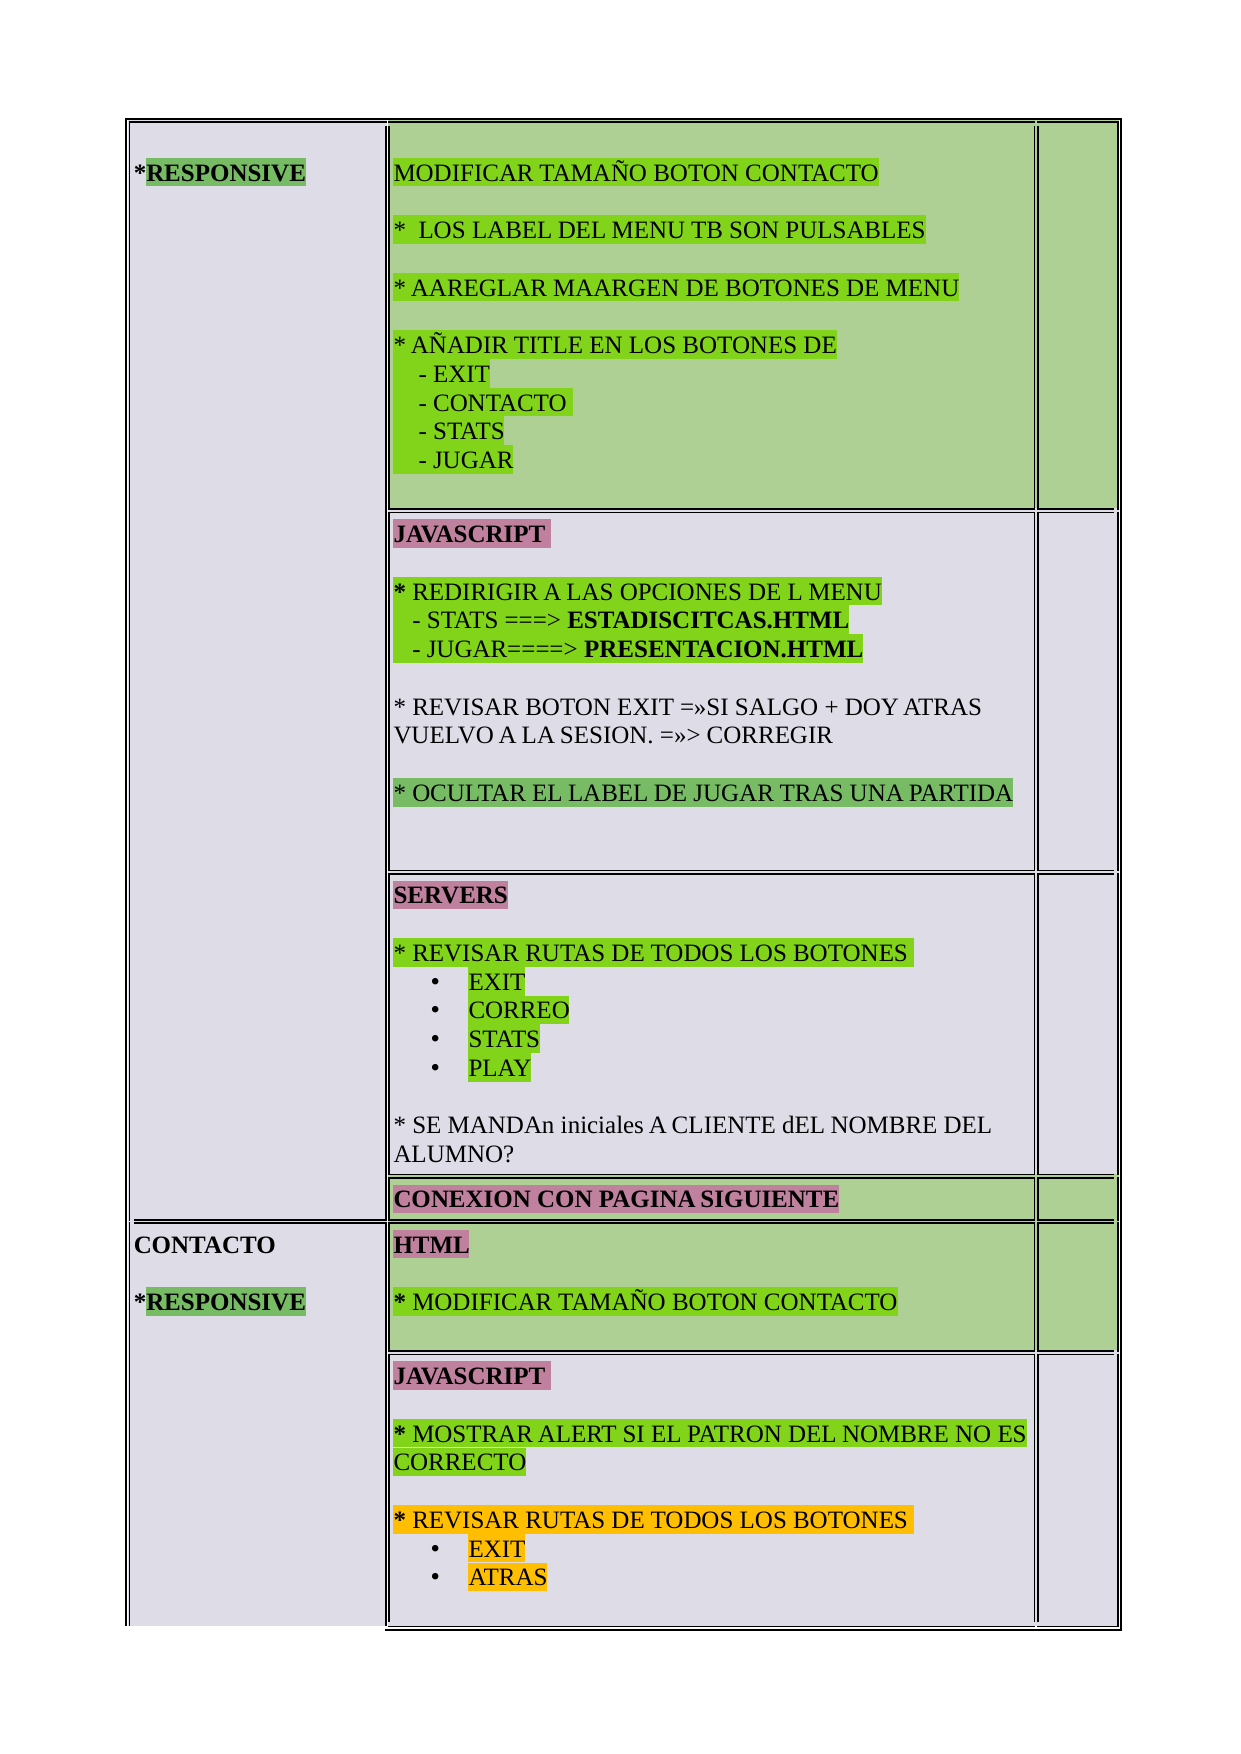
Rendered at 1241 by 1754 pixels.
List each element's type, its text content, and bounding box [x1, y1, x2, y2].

table_cell [130, 1174, 385, 1219]
table_cell [1036, 870, 1119, 1174]
table_cell [1036, 120, 1119, 508]
table_cell [1036, 508, 1119, 870]
table_cell [130, 1350, 385, 1626]
table_cell [130, 508, 385, 870]
table_cell JAVASCRIPT * REDIRIGIR A LAS OPCIONES DE L MENU - STATS ===> ESTADISCITCAS.HTML - JUGAR====> PRESENTACION.HTML * REVISAR BOTON EXIT =»SI SALGO + DOY ATRAS VUELVO A LA SESION. =»> CORREGIR * OCULTAR EL LABEL DE JUGAR TRAS UNA PARTIDA [390, 513, 1034, 870]
table_cell SERVERS * REVISAR RUTAS DE TODOS LOS BOTONES EXIT CORREO STATS PLAY * SE MANDAn iniciales A CLIENTE dEL NOMBRE DEL ALUMNO? [390, 875, 1034, 1174]
table_cell [1036, 1174, 1119, 1219]
table_cell JAVASCRIPT * MOSTRAR ALERT SI EL PATRON DEL NOMBRE NO ES CORRECTO * REVISAR RUTAS DE TODOS LOS BOTONES EXIT ATRAS * MOSTRAR MENSAJE CUANDO SE MANDE [388, 1350, 1036, 1626]
table_cell [1036, 1350, 1119, 1626]
table_cell HTML * MODIFICAR TAMAÑO BOTON CONTACTO [390, 1224, 1034, 1350]
table_cell CONTACTO *RESPONSIVE [128, 1219, 387, 1350]
table_cell [1036, 1219, 1119, 1350]
table_cell *RESPONSIVE [130, 123, 387, 508]
table_cell MODIFICAR TAMAÑO BOTON CONTACTO * LOS LABEL DEL MENU TB SON PULSABLES * AAREGLAR MAARGEN DE BOTONES DE MENU * AÑADIR TITLE EN LOS BOTONES DE - EXIT - CONTACTO - STATS - JUGAR [388, 120, 1036, 508]
table_cell [130, 870, 385, 1174]
table_cell CONEXION CON PAGINA SIGUIENTE [390, 1179, 1034, 1219]
